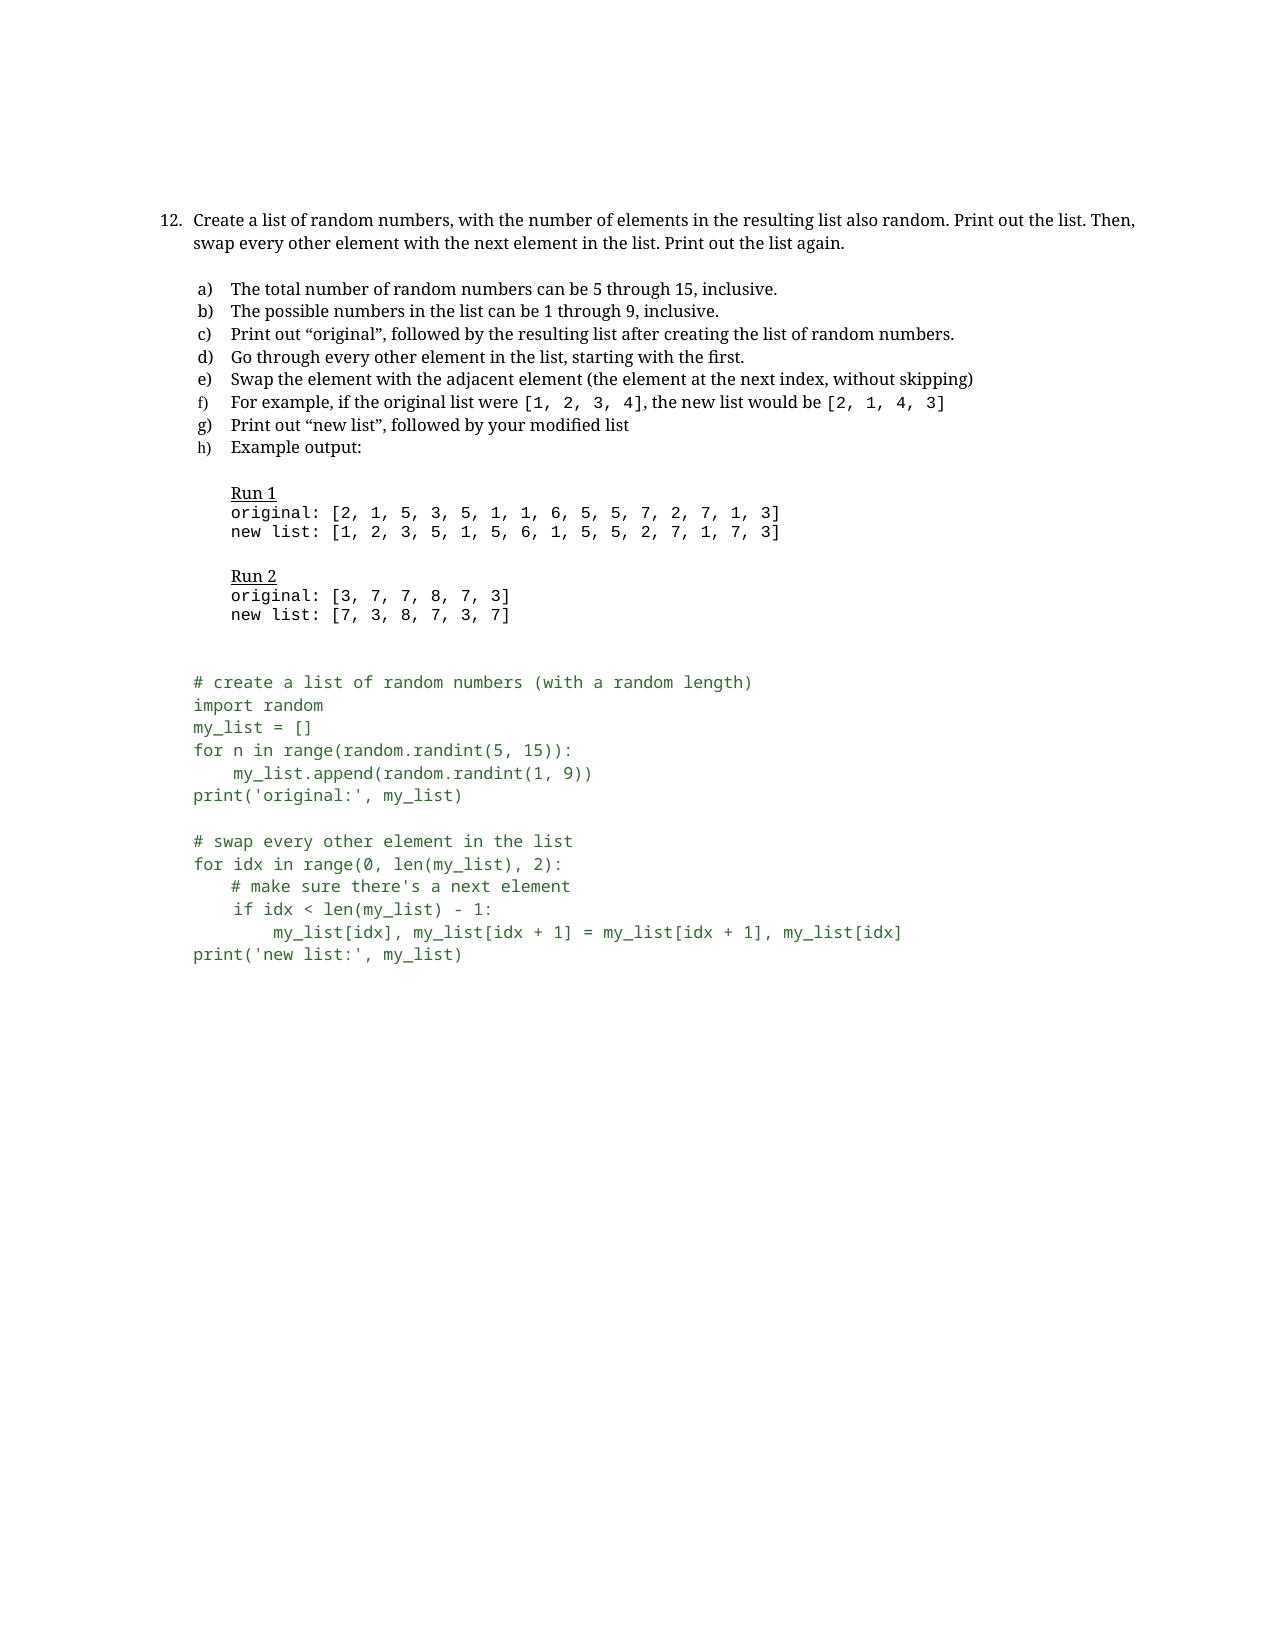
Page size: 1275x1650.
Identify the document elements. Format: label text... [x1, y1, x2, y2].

list Print out “new list”, followed by your modified list [193, 413, 1157, 436]
list # create a list of random numbers (with a random length) [156, 671, 1157, 693]
list Swap the element with the adjacent element (the element at the next index, without skipping) [193, 368, 1157, 391]
list for idx in range(0, len(my_list), 2): [156, 852, 1157, 875]
list import random [156, 693, 1157, 716]
list my_list.append(random.randint(1, 9)) [156, 761, 1157, 784]
list Run 2 [193, 565, 1157, 587]
list original: [3, 7, 7, 8, 7, 3] [193, 587, 1157, 606]
list # make sure there's a next element [193, 875, 1157, 898]
list The total number of random numbers can be 5 through 15, inclusive. [193, 277, 1157, 300]
list Example output: Run 1 original: [2, 1, 5, 3, 5, 1, 1, 6, 5, 5, 7, 2, 7, 1, 3] [193, 436, 1157, 523]
list my_list[idx], my_list[idx + 1] = my_list[idx + 1], my_list[idx] [156, 920, 1157, 943]
list Create a list of random numbers, with the number of elements in the resulting list also random. Print out the list. Then, swap every other element with the next element in the list. Print out the list again. [156, 209, 1157, 277]
list new list: [1, 2, 3, 5, 1, 5, 6, 1, 5, 5, 2, 7, 1, 7, 3] [193, 523, 1157, 542]
list The possible numbers in the list can be 1 through 9, inclusive. [193, 300, 1157, 322]
list my_list = [] [156, 716, 1157, 739]
list print('original:', my_list) [156, 784, 1157, 807]
list Go through every other element in the list, starting with the first. [193, 345, 1157, 368]
list Print out “original”, followed by the resulting list after creating the list of random numbers. [193, 322, 1157, 345]
list For example, if the original list were [1, 2, 3, 4], the new list would be [2, 1, 4, 3] [193, 391, 1157, 413]
list # swap every other element in the list [156, 829, 1157, 852]
list [156, 118, 1157, 209]
list print('new list:', my_list) [156, 943, 1157, 966]
list for n in range(random.randint(5, 15)): [156, 739, 1157, 761]
list new list: [7, 3, 8, 7, 3, 7] [193, 606, 1157, 625]
list if idx < len(my_list) - 1: [156, 898, 1157, 920]
